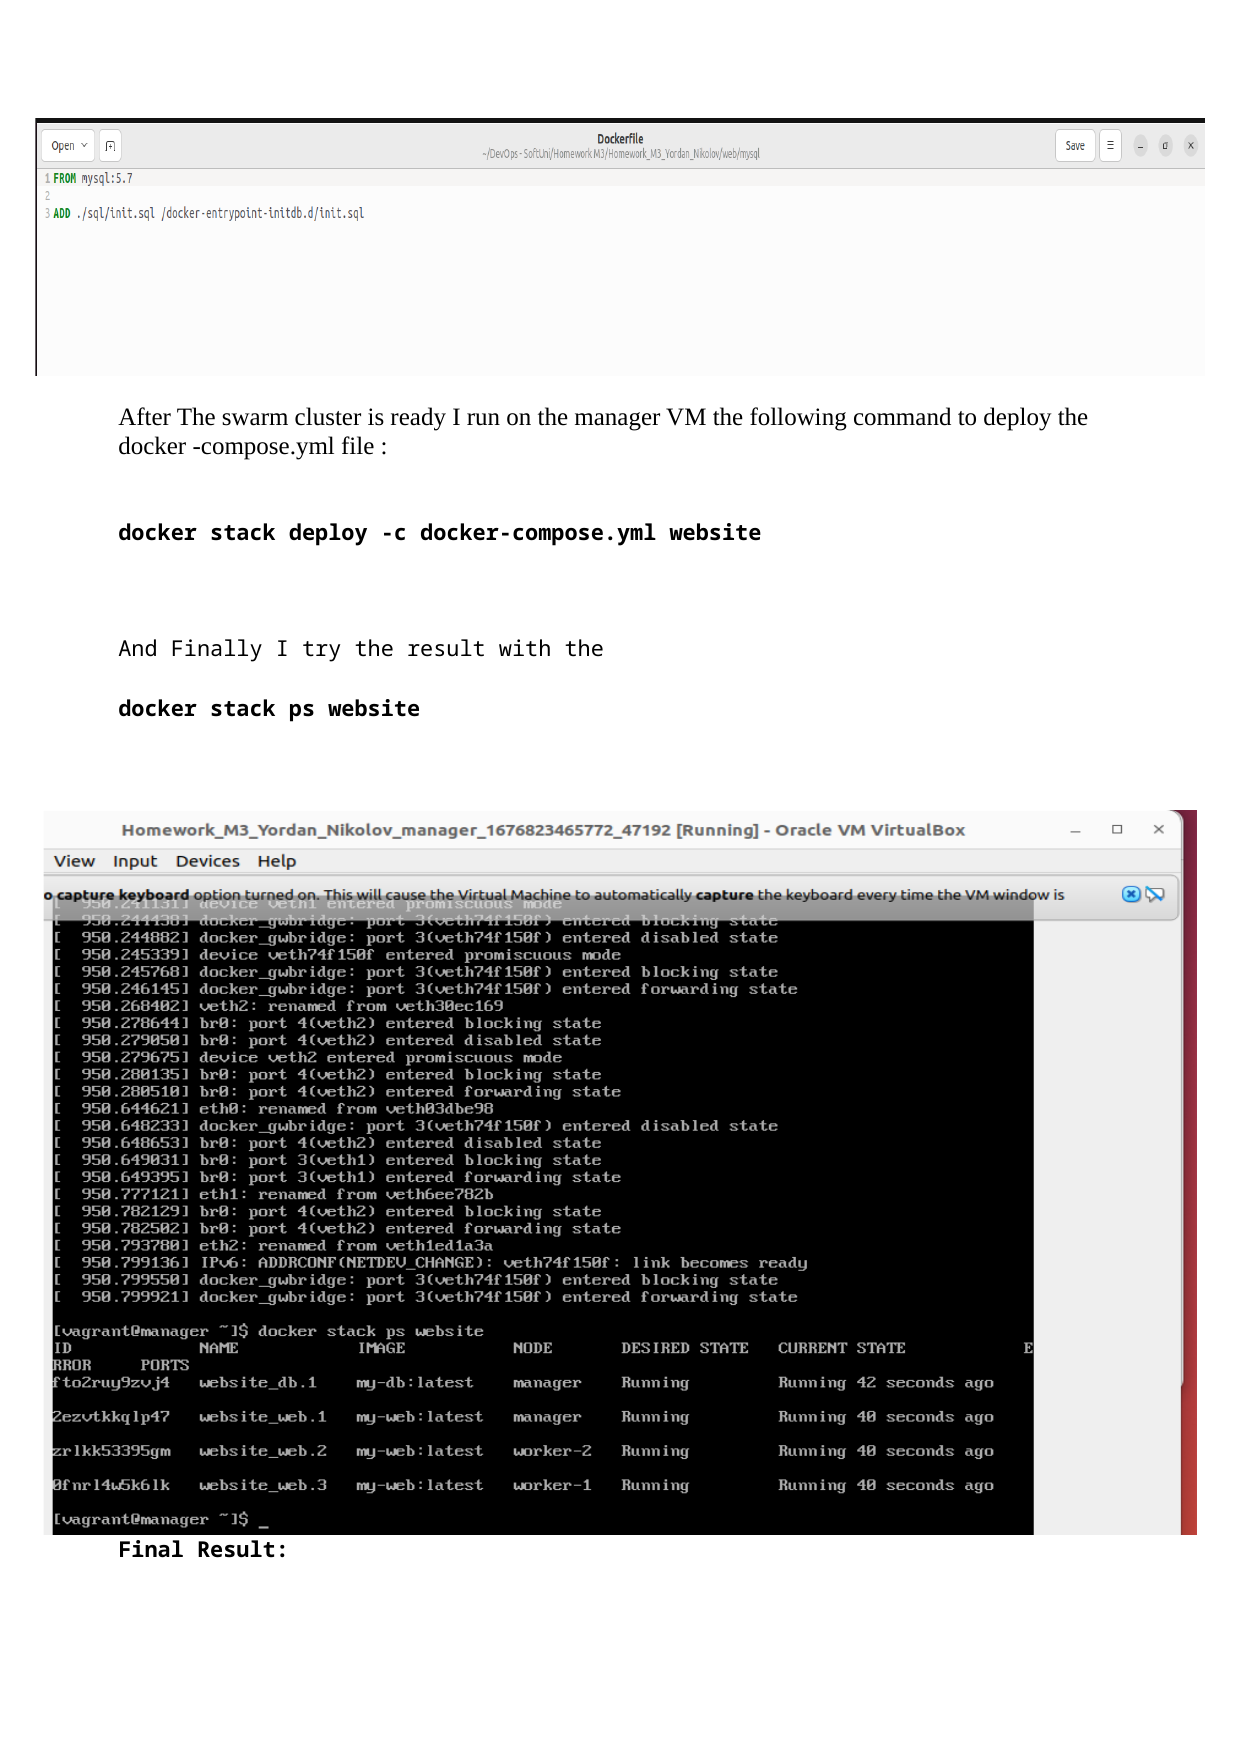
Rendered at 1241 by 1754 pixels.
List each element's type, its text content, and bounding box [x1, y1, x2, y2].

text Final Result: [118, 1535, 1122, 1594]
text And Finally I try the result with the docker stack ps website [118, 633, 1122, 722]
picture [35, 118, 1205, 376]
text After The swarm cluster is ready I run on the manager VM the following command to deploy the docker -compose.yml file : docker stack deploy -c docker-compose.yml website [118, 402, 1122, 547]
picture [43, 810, 1197, 1535]
